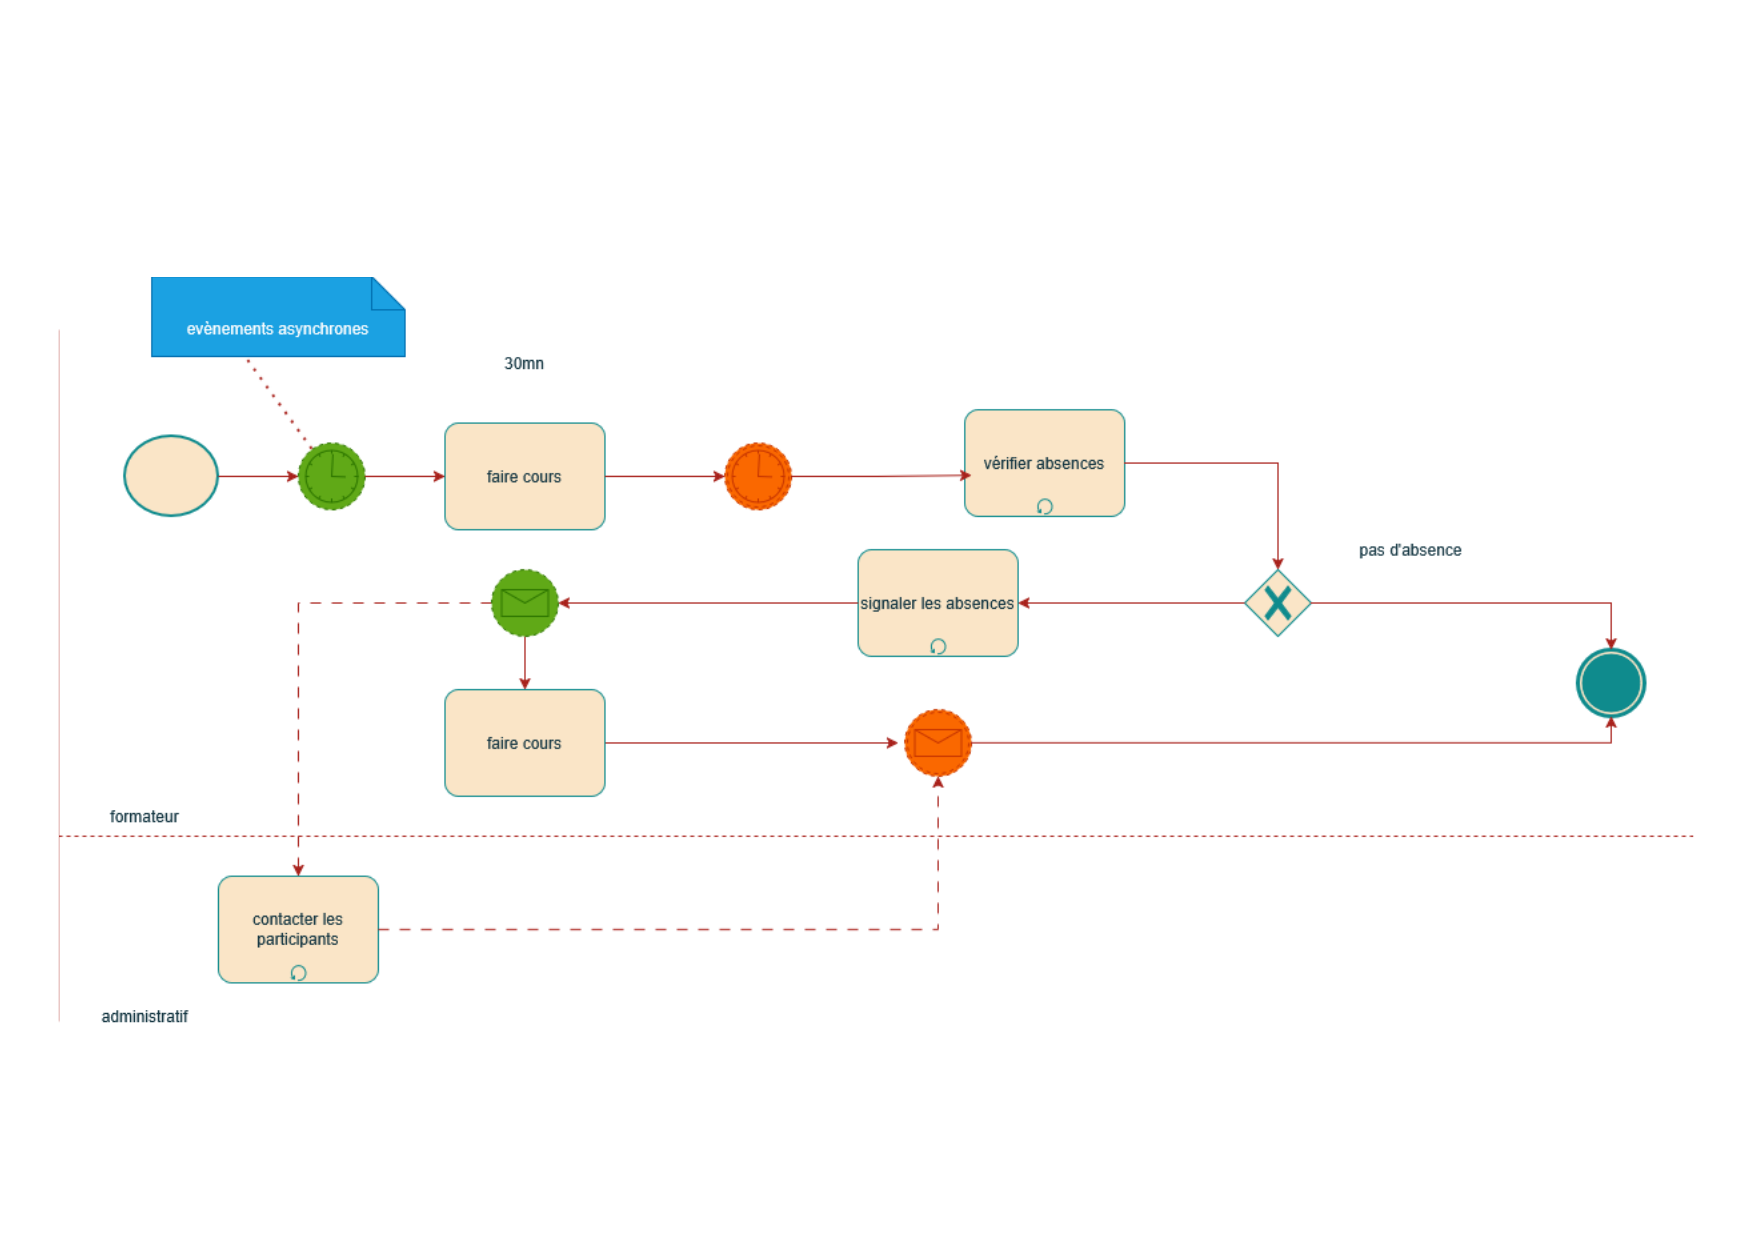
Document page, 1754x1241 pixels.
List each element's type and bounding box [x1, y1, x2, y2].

picture [58, 277, 1695, 1037]
